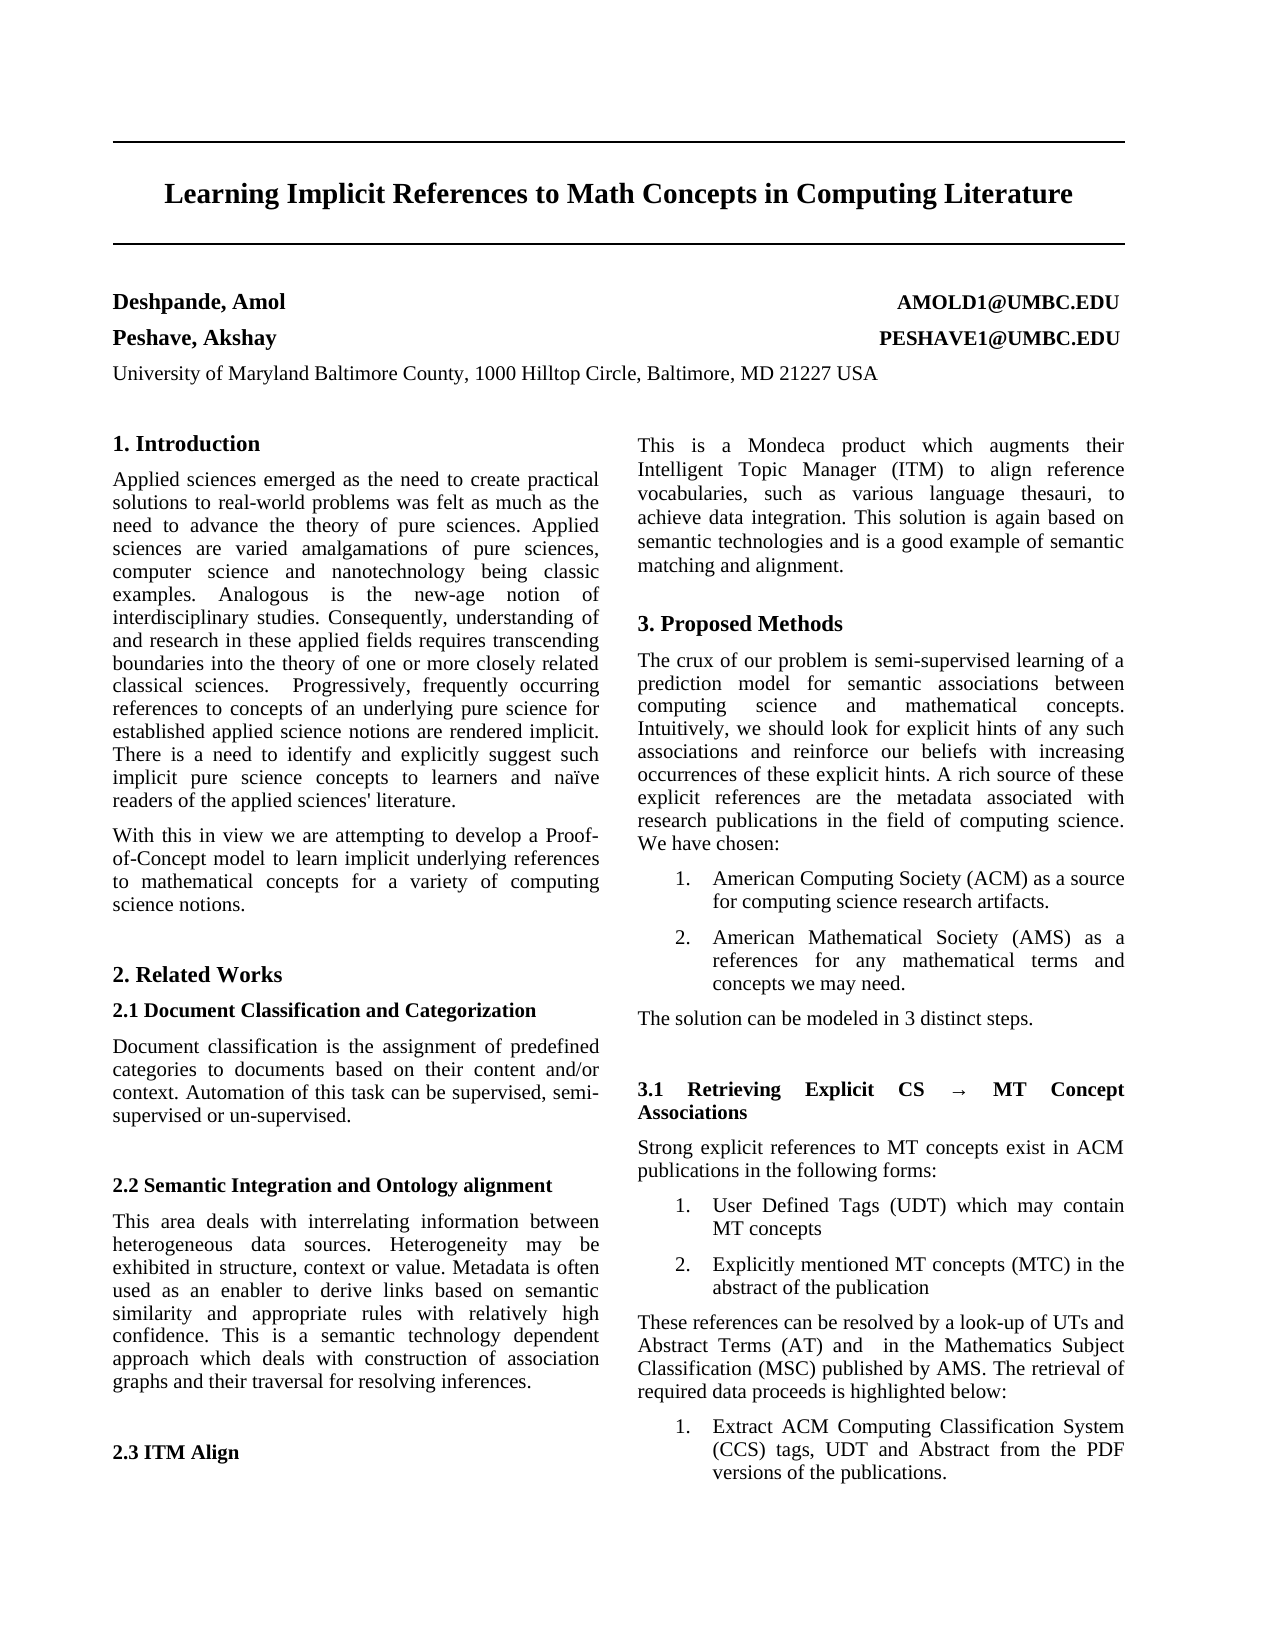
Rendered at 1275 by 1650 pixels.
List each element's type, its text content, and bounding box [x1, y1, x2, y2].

text University of Maryland Baltimore County, 1000 Hilltop Circle, Baltimore, MD 21227 USA [112, 362, 1125, 385]
text 3. Proposed Methods [637, 613, 1125, 636]
list Extract ACM Computing Classification System (CCS) tags, UDT and Abstract from the PDF versions of the publications. [675, 1415, 1125, 1484]
list User Defined Tags (UDT) which may contain MT concepts [675, 1194, 1125, 1240]
text 2.3 ITM Align [112, 1441, 600, 1464]
list Explicitly mentioned MT concepts (MTC) in the abstract of the publication [675, 1253, 1125, 1299]
text Peshave, Akshay PESHAVE1@UMBC.EDU [112, 327, 1125, 349]
text Strong explicit references to MT concepts exist in ACM publications in the following forms: [637, 1136, 1125, 1182]
text The crux of our problem is semi-supervised learning of a prediction model for semantic associations between computing science and mathematical concepts. Intuitively, we should look for explicit hints of any such associations and reinforce our beliefs with increasing occurrences of these explicit hints. A rich source of these explicit references are the metadata associated with research publications in the field of computing science. We have chosen: [637, 649, 1125, 855]
text Document classification is the assignment of predefined categories to documents based on their content and/or context. Automation of this task can be supervised, semi-supervised or un-supervised. [112, 1035, 600, 1127]
text 3.1 Retrieving Explicit CS → MT Concept Associations [637, 1078, 1125, 1124]
text Deshpande, Amol AMOLD1@UMBC.EDU [112, 291, 1125, 314]
list American Mathematical Society (AMS) as a references for any mathematical terms and concepts we may need. [675, 926, 1125, 994]
list American Computing Society (ACM) as a source for computing science research artifacts. [675, 867, 1125, 913]
text 1. Introduction [112, 433, 600, 456]
text Applied sciences emerged as the need to create practical solutions to real-world problems was felt as much as the need to advance the theory of pure sciences. Applied sciences are varied amalgamations of pure sciences, computer science and nanotechnology being classic examples. Analogous is the new-age notion of interdisciplinary studies. Consequently, understanding of and research in these applied fields requires transcending boundaries into the theory of one or more closely related classical sciences. Progressively, frequently occurring references to concepts of an underlying pure science for established applied science notions are rendered implicit. There is a need to identify and explicitly suggest such implicit pure science concepts to learners and naïve readers of the applied sciences' literature. [112, 468, 600, 812]
text This is a Mondeca product which augments their Intelligent Topic Manager (ITM) to align reference vocabularies, such as various language thesauri, to achieve data integration. This solution is again based on semantic technologies and is a good example of semantic matching and alignment. [637, 433, 1125, 577]
text With this in view we are attempting to develop a Proof-of-Concept model to learn implicit underlying references to mathematical concepts for a variety of computing science notions. [112, 824, 600, 916]
text 2.2 Semantic Integration and Ontology alignment [112, 1174, 600, 1197]
text The solution can be modeled in 3 distinct steps. [637, 1007, 1125, 1030]
list These references can be resolved by a look-up of UTs and Abstract Terms (AT) and in the Mathematics Subject Classification (MSC) published by AMS. The retrieval of required data proceeds is highlighted below: [619, 1311, 1125, 1403]
text This area deals with interrelating information between heterogeneous data sources. Heterogeneity may be exhibited in structure, context or value. Metadata is often used as an enabler to derive links based on semantic similarity and appropriate rules with relatively high confidence. This is a semantic technology dependent approach which deals with construction of association graphs and their traversal for resolving inferences. [112, 1210, 600, 1393]
text 2.1 Document Classification and Categorization [112, 999, 600, 1022]
title Learning Implicit References to Math Concepts in Computing Literature [112, 142, 1125, 245]
text 2. Related Works [112, 964, 600, 987]
